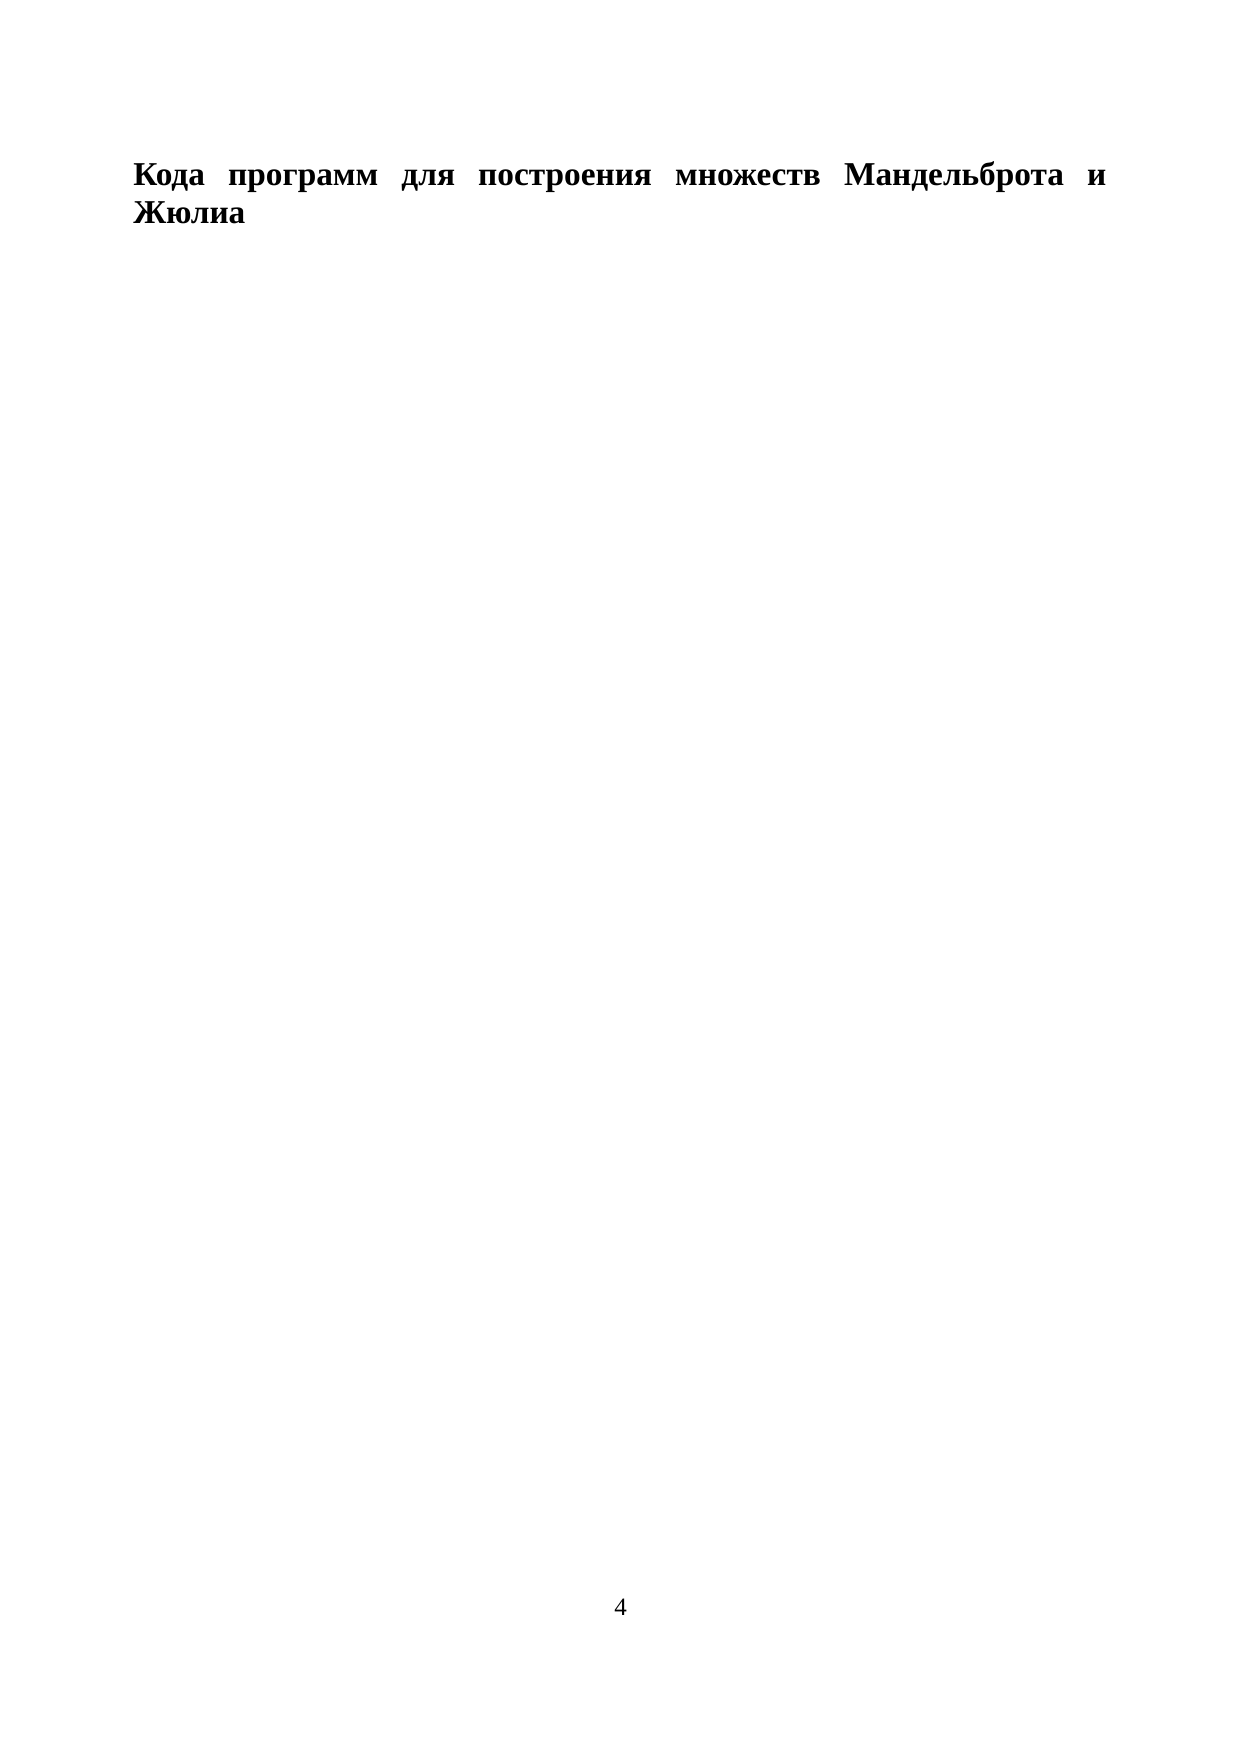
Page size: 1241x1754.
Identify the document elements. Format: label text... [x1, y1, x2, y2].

subtitle Кода программ для построения множеств Мандельброта и Жюлиа [133, 154, 1107, 231]
